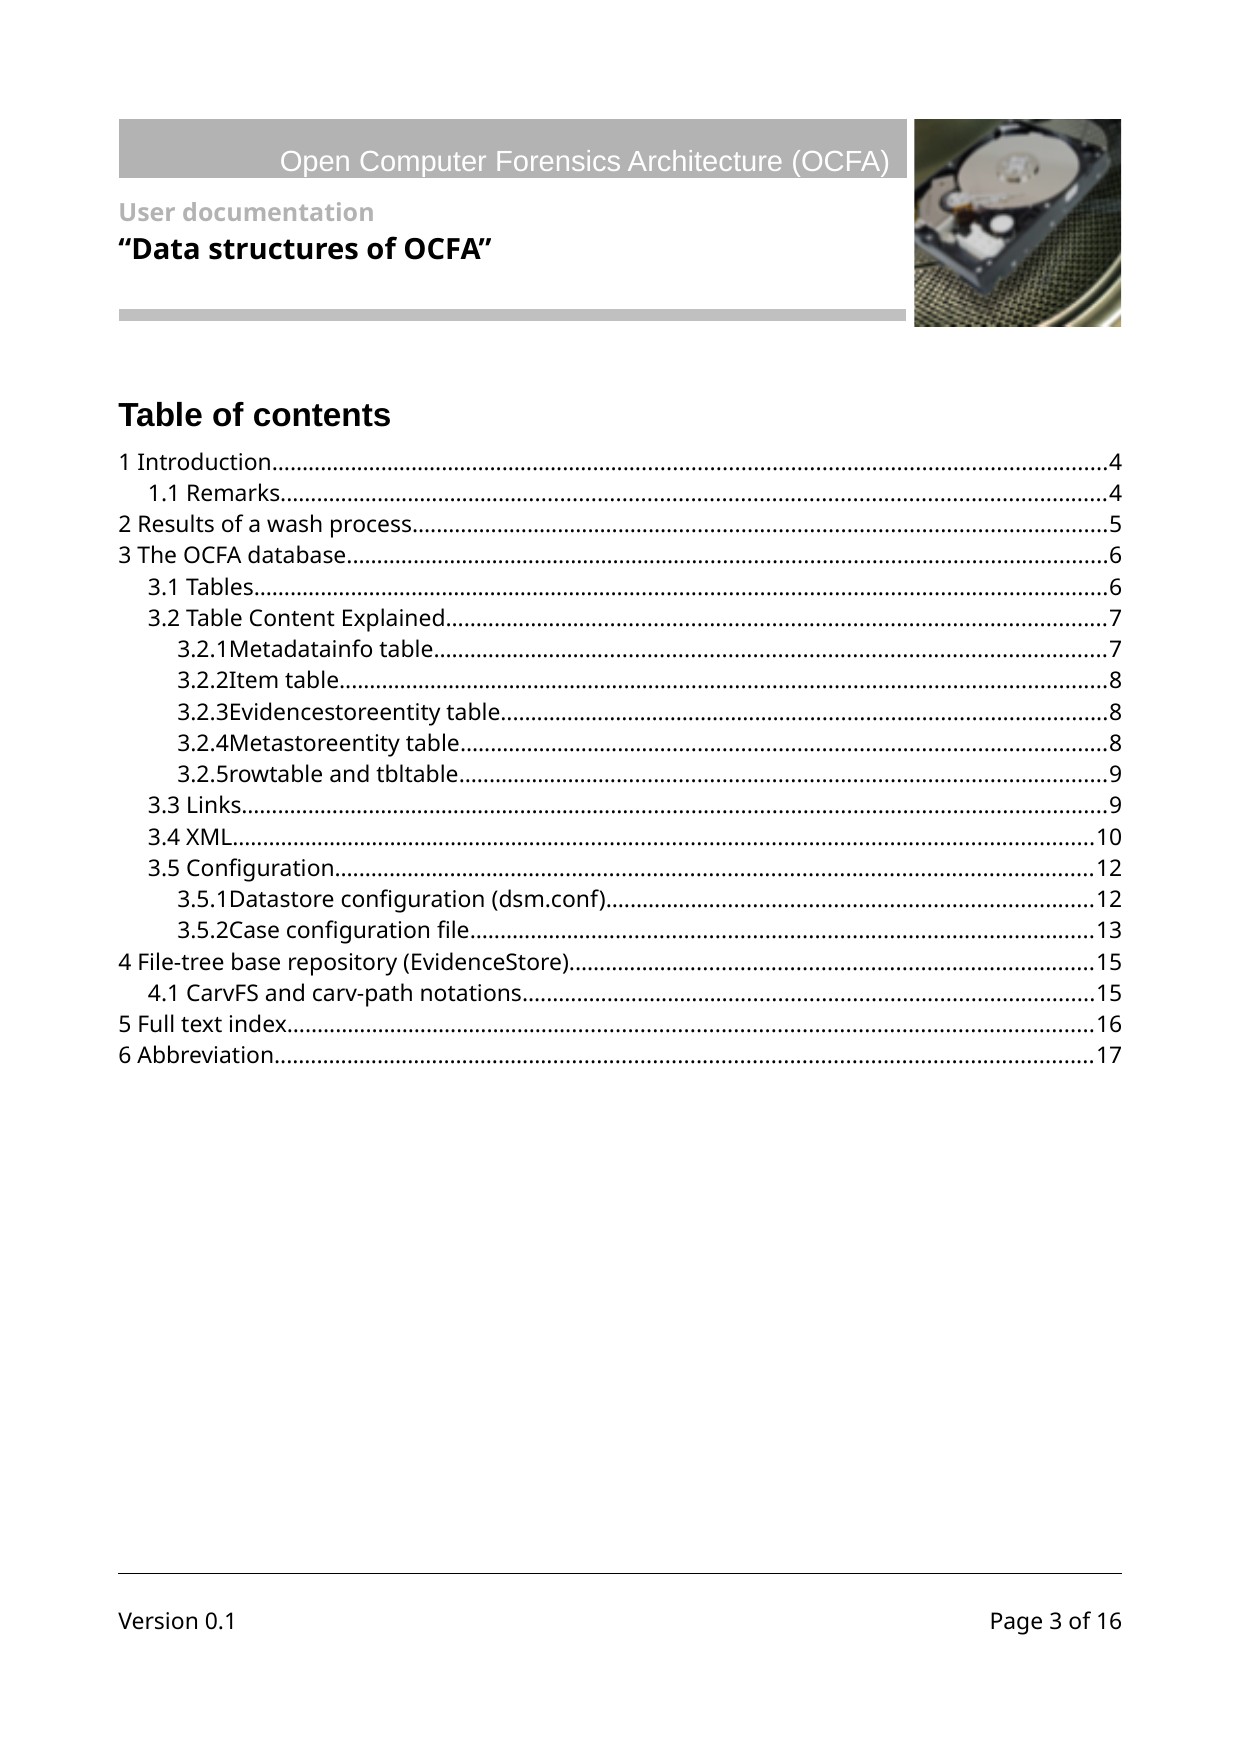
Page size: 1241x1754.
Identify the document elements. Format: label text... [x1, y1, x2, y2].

text 3.5.2Case configuration file 13 [177, 914, 1122, 946]
text 1.1 Remarks 4 [148, 477, 1122, 508]
text 3.2.2Item table 8 [177, 664, 1122, 696]
text 3.3 Links 9 [148, 789, 1122, 821]
picture [914, 119, 1122, 327]
text 3 The OCFA database 6 [118, 539, 1122, 571]
text 3.2.1Metadatainfo table 7 [177, 633, 1122, 664]
text 3.2 Table Content Explained 7 [148, 602, 1122, 633]
text 1 Introduction 4 [118, 446, 1122, 477]
text 3.4 XML 10 [148, 821, 1122, 852]
text 3.2.3Evidencestoreentity table 8 [177, 696, 1122, 727]
text 3.5.1Datastore configuration (dsm.conf) 12 [177, 883, 1122, 914]
text 4.1 CarvFS and carv-path notations 15 [148, 977, 1122, 1008]
text 6 Abbreviation 17 [118, 1039, 1122, 1071]
text 3.1 Tables 6 [148, 571, 1122, 602]
text 2 Results of a wash process 5 [118, 508, 1122, 539]
text 5 Full text index 16 [118, 1008, 1122, 1039]
text 3.5 Configuration 12 [148, 852, 1122, 883]
text 3.2.5rowtable and tbltable 9 [177, 758, 1122, 789]
text 3.2.4Metastoreentity table 8 [177, 727, 1122, 758]
text 4 File-tree base repository (EvidenceStore) 15 [118, 946, 1122, 977]
subtitle Table of contents [118, 395, 1122, 433]
